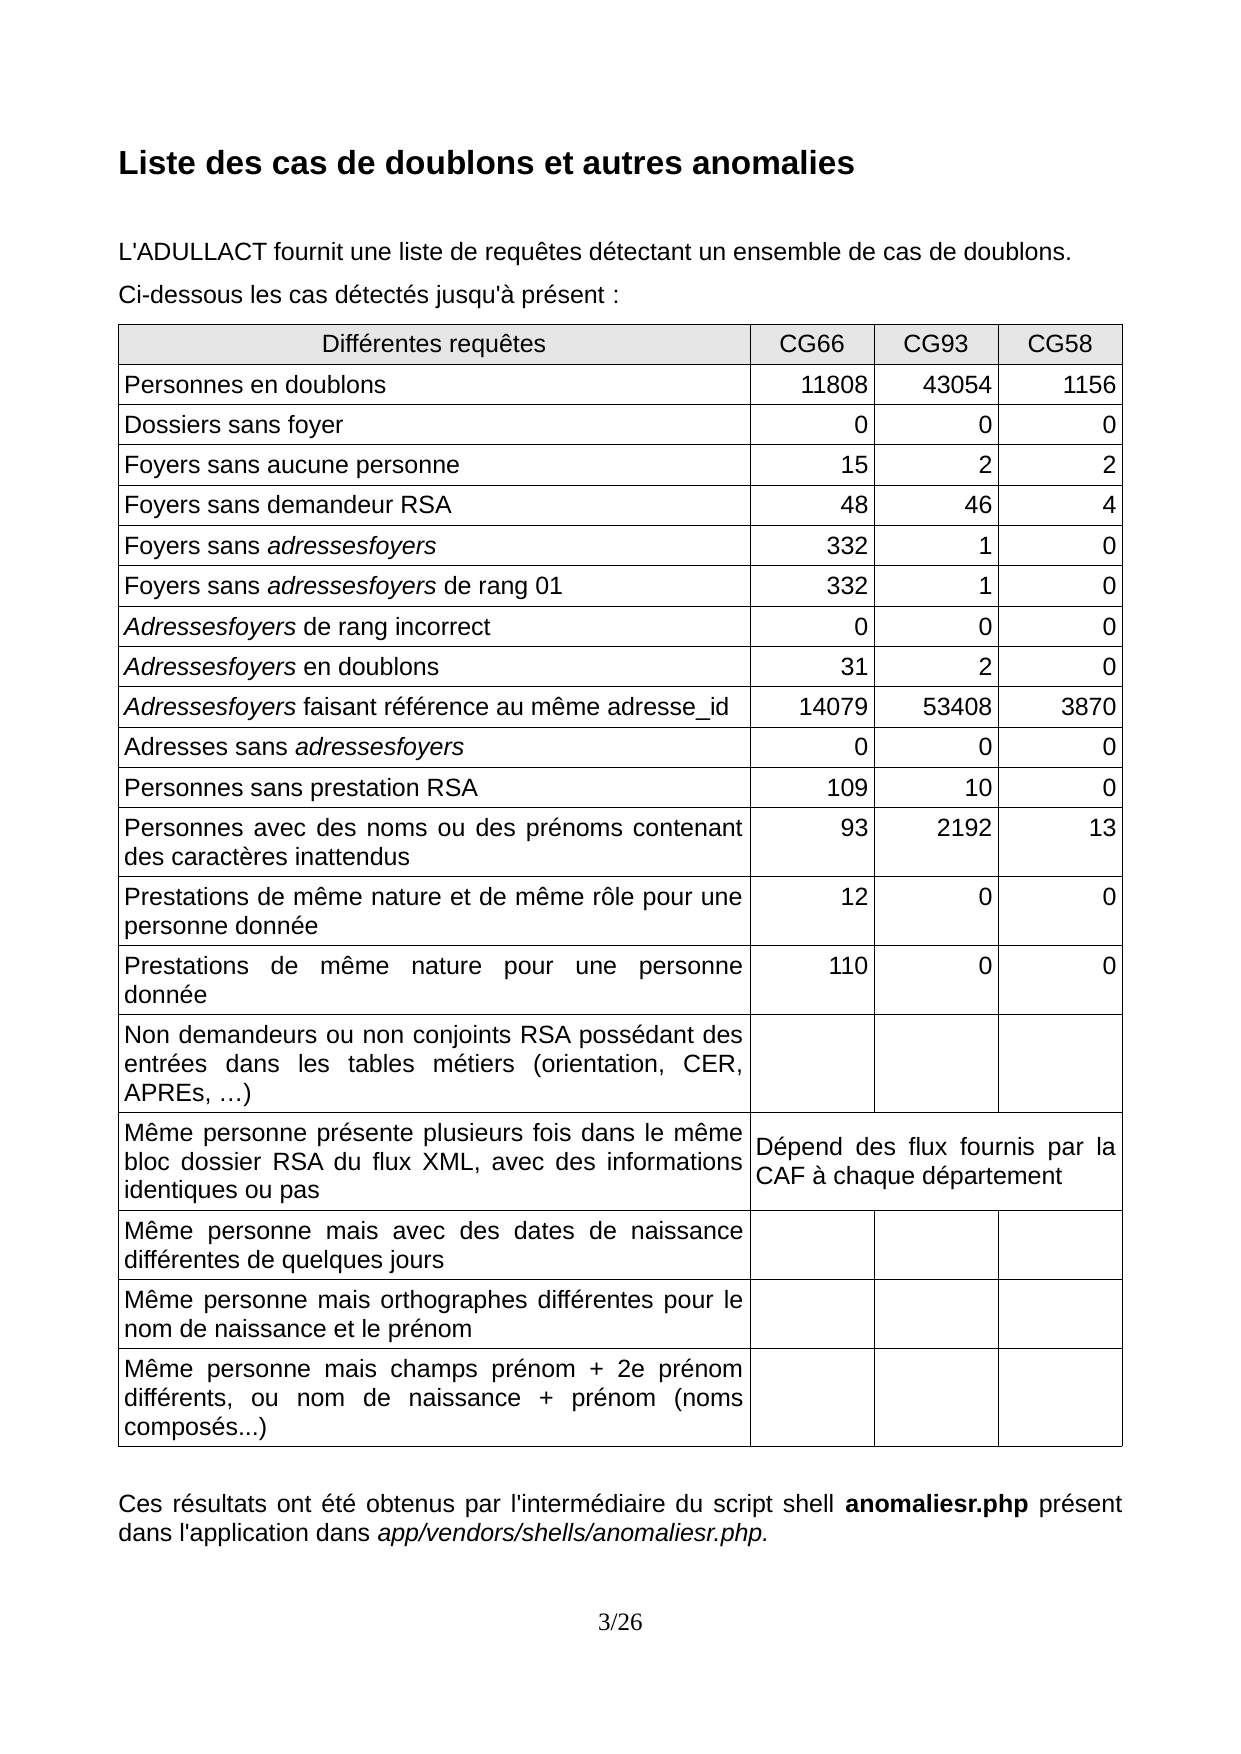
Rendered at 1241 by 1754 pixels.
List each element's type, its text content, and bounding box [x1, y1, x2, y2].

table_header CG93 [875, 325, 998, 364]
table_cell [875, 1349, 998, 1446]
text Ces résultats ont été obtenus par l'intermédiaire du script shell anomaliesr.php présent dans l'application dans app/vendors/shells/anomaliesr.php. [118, 1489, 1122, 1547]
table_cell Foyers sans adressesfoyers de rang 01 [119, 566, 750, 606]
table_cell 0 [751, 405, 874, 444]
table_cell 53408 [875, 687, 998, 727]
table_cell 11808 [751, 365, 874, 404]
table_cell 14079 [751, 687, 874, 727]
table_cell Non demandeurs ou non conjoints RSA possédant des entrées dans les tables métiers (orientation, CER, APREs, …) [119, 1015, 750, 1112]
table_cell Dépend des flux fournis par la CAF à chaque département [751, 1113, 1122, 1210]
table_cell Même personne mais orthographes différentes pour le nom de naissance et le prénom [119, 1280, 750, 1348]
table_header CG58 [999, 325, 1122, 364]
table_cell 0 [999, 768, 1122, 807]
table_cell 3870 [999, 687, 1122, 727]
table_header Différentes requêtes [119, 325, 750, 364]
table_cell Adresses sans adressesfoyers [119, 728, 750, 767]
table_cell 46 [875, 486, 998, 525]
table_cell Adressesfoyers en doublons [119, 647, 750, 686]
table_cell 15 [751, 445, 874, 485]
table_cell 2 [875, 445, 998, 485]
table_cell [999, 1211, 1122, 1279]
table_cell 0 [875, 607, 998, 646]
table_cell 109 [751, 768, 874, 807]
table_cell Foyers sans aucune personne [119, 445, 750, 485]
table_cell [999, 1349, 1122, 1446]
table_cell Prestations de même nature et de même rôle pour une personne donnée [119, 877, 750, 945]
table_cell Personnes avec des noms ou des prénoms contenant des caractères inattendus [119, 808, 750, 876]
table_cell [751, 1211, 874, 1279]
table_cell 2192 [875, 808, 998, 876]
table_cell 0 [751, 607, 874, 646]
table_cell [875, 1280, 998, 1348]
table_cell Adressesfoyers de rang incorrect [119, 607, 750, 646]
table_cell 13 [999, 808, 1122, 876]
text L'ADULLACT fournit une liste de requêtes détectant un ensemble de cas de doublons. [118, 237, 1122, 266]
table_cell 0 [999, 526, 1122, 565]
table_cell [999, 1015, 1122, 1112]
table_cell 332 [751, 526, 874, 565]
table_cell 0 [751, 728, 874, 767]
table_cell [751, 1349, 874, 1446]
table_cell 332 [751, 566, 874, 606]
table_cell [751, 1015, 874, 1112]
table_cell Foyers sans adressesfoyers [119, 526, 750, 565]
table_cell 12 [751, 877, 874, 945]
table_cell 93 [751, 808, 874, 876]
table_cell 43054 [875, 365, 998, 404]
table_cell 1156 [999, 365, 1122, 404]
table_cell Dossiers sans foyer [119, 405, 750, 444]
table_cell Même personne mais avec des dates de naissance différentes de quelques jours [119, 1211, 750, 1279]
table_cell Même personne mais champs prénom + 2e prénom différents, ou nom de naissance + prénom (noms composés...) [119, 1349, 750, 1446]
table_cell 0 [875, 405, 998, 444]
table_cell 0 [999, 566, 1122, 606]
table_cell 1 [875, 566, 998, 606]
table_cell 0 [875, 877, 998, 945]
table_cell [999, 1280, 1122, 1348]
table_cell 10 [875, 768, 998, 807]
table_cell Personnes sans prestation RSA [119, 768, 750, 807]
table_cell Adressesfoyers faisant référence au même adresse_id [119, 687, 750, 727]
table_cell 0 [999, 728, 1122, 767]
table_cell Même personne présente plusieurs fois dans le même bloc dossier RSA du flux XML, avec des informations identiques ou pas [119, 1113, 750, 1210]
table_cell 0 [875, 728, 998, 767]
table_cell 48 [751, 486, 874, 525]
table_cell 31 [751, 647, 874, 686]
table_cell 110 [751, 946, 874, 1014]
table_cell Foyers sans demandeur RSA [119, 486, 750, 525]
subtitle Liste des cas de doublons et autres anomalies [118, 143, 1122, 182]
table_cell 0 [875, 946, 998, 1014]
table_cell [875, 1015, 998, 1112]
table_cell Personnes en doublons [119, 365, 750, 404]
table_cell 0 [999, 946, 1122, 1014]
table_cell 0 [999, 607, 1122, 646]
table_cell 4 [999, 486, 1122, 525]
table_cell 1 [875, 526, 998, 565]
table_cell 2 [999, 445, 1122, 485]
table_cell 0 [999, 647, 1122, 686]
table_header CG66 [751, 325, 874, 364]
table_cell [875, 1211, 998, 1279]
table_cell 0 [999, 405, 1122, 444]
table_cell Prestations de même nature pour une personne donnée [119, 946, 750, 1014]
table_cell 0 [999, 877, 1122, 945]
table_cell [751, 1280, 874, 1348]
text Ci-dessous les cas détectés jusqu'à présent : [118, 280, 1122, 309]
table_cell 2 [875, 647, 998, 686]
